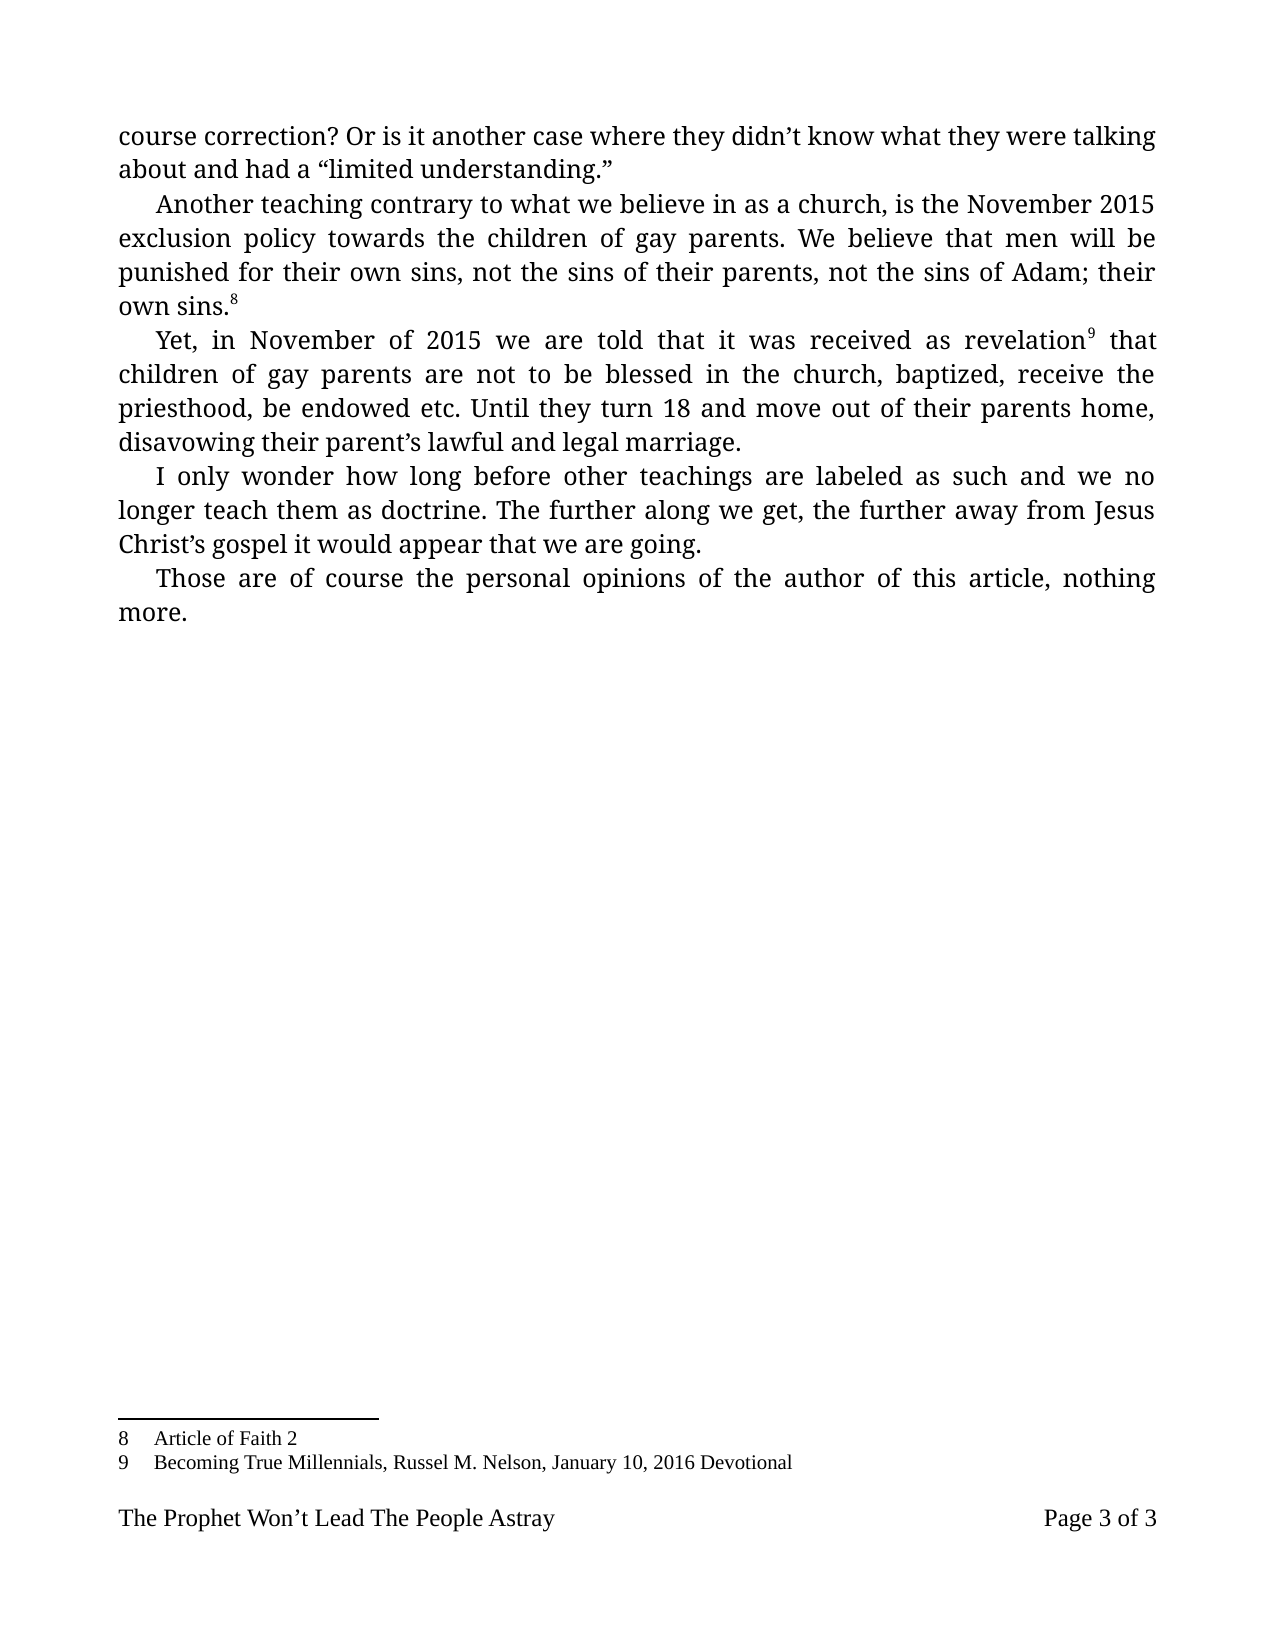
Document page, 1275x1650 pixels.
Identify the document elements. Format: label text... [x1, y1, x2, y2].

text Becoming True Millennials, Russel M. Nelson, January 10, 2016 Devotional [118, 1449, 1157, 1474]
text course correction? Or is it another case where they didn’t know what they were talking about and had a “limited understanding.” [118, 118, 1157, 186]
text Those are of course the personal opinions of the author of this article, nothing more. [118, 561, 1157, 629]
text Another teaching contrary to what we believe in as a church, is the November 2015 exclusion policy towards the children of gay parents. We believe that men will be punished for their own sins, not the sins of their parents, not the sins of Adam; their own sins. [118, 186, 1157, 322]
text I only wonder how long before other teachings are labeled as such and we no longer teach them as doctrine. The further along we get, the further away from Jesus Christ’s gospel it would appear that we are going. [118, 459, 1157, 561]
text Yet, in November of 2015 we are told that it was received as revelation that children of gay parents are not to be blessed in the church, baptized, receive the priesthood, be endowed etc. Until they turn 18 and move out of their parents home, disavowing their parent’s lawful and legal marriage. [118, 322, 1157, 459]
text Article of Faith 2 [118, 1426, 1157, 1449]
